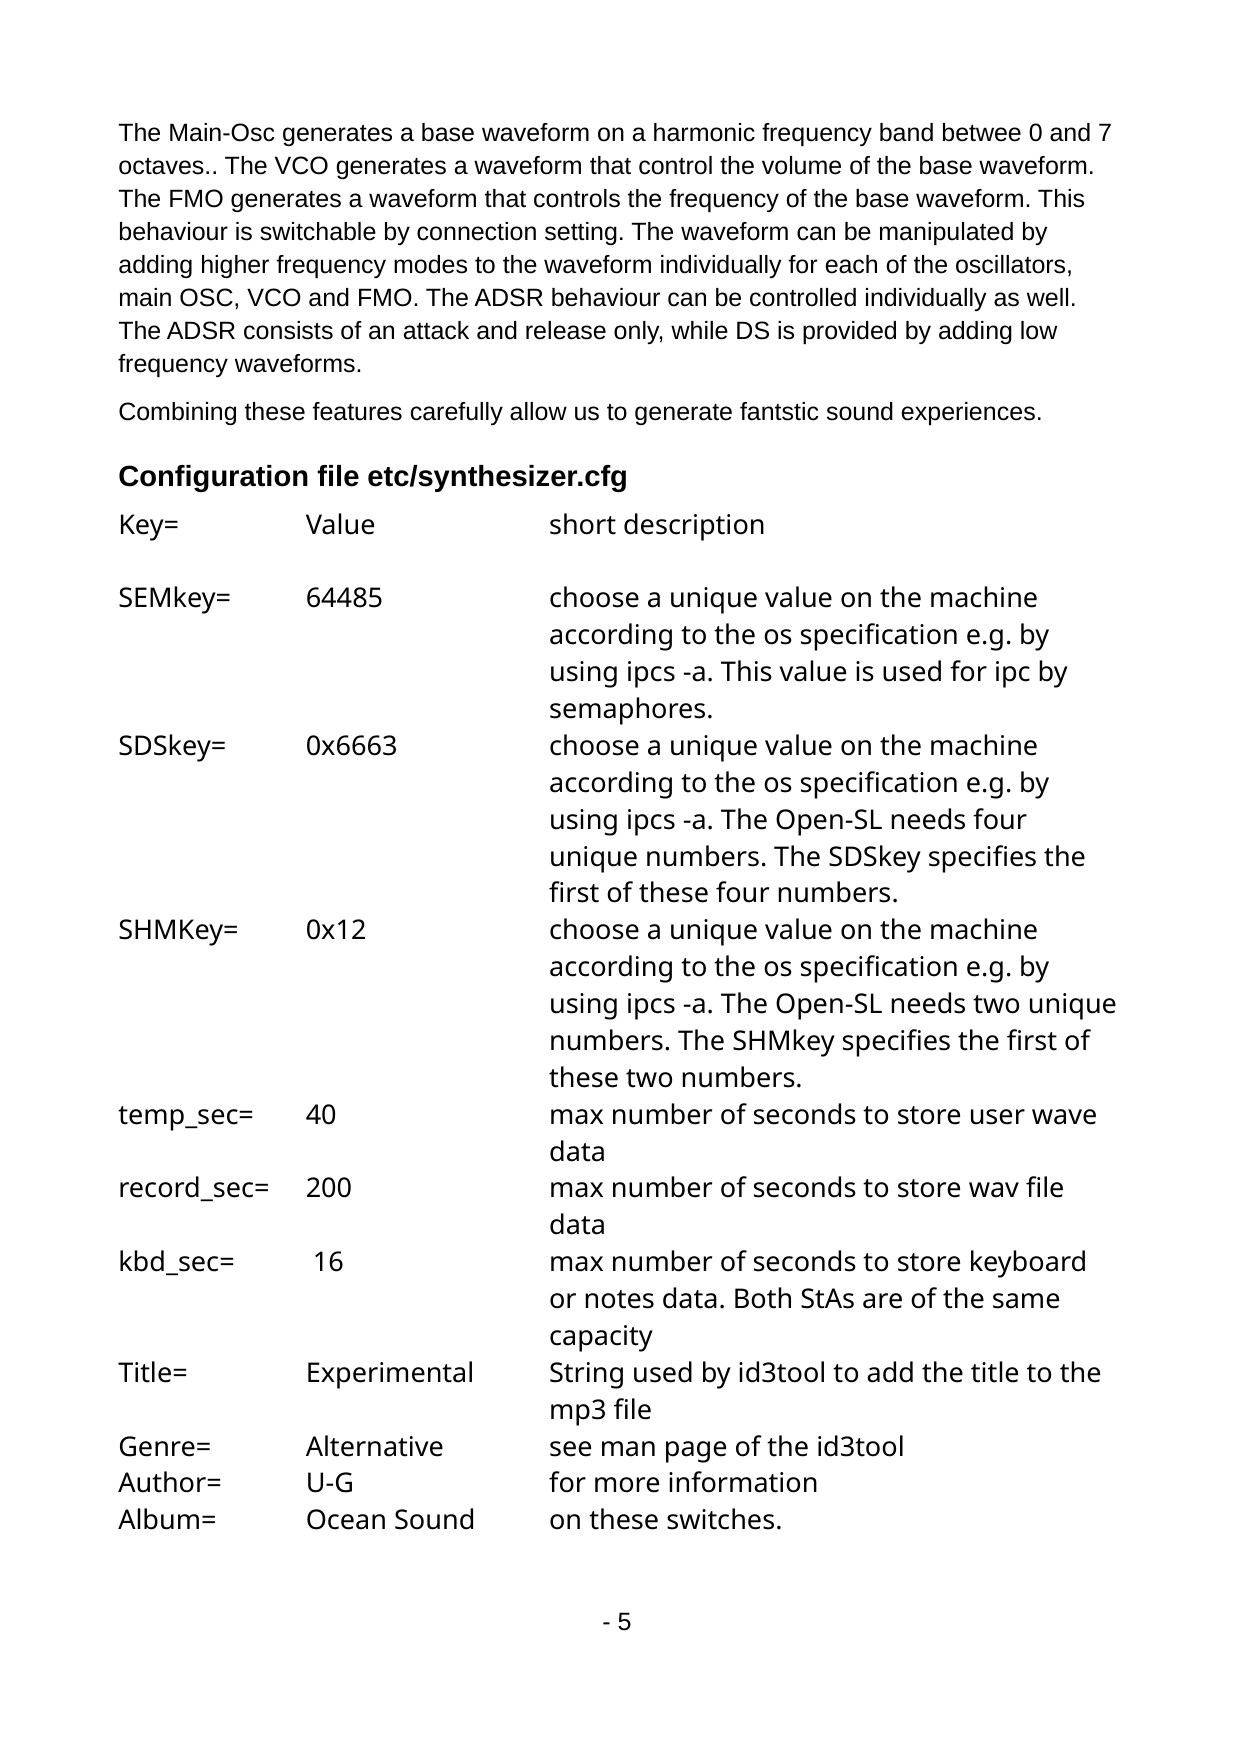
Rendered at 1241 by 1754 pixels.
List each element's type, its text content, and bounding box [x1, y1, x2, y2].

text Combining these features carefully allow us to generate fantstic sound experiences. [118, 397, 1122, 426]
table_cell Alternative [306, 1427, 549, 1464]
table_header Key= [118, 505, 306, 579]
table_cell SEMkey= [118, 579, 306, 726]
table_header Value [306, 505, 549, 579]
table_cell Title= [118, 1353, 306, 1427]
subtitle Configuration file etc/synthesizer.cfg [118, 459, 1122, 493]
table_cell 64485 [306, 579, 549, 726]
table_cell SHMKey= [118, 911, 306, 1095]
table_cell 200 [306, 1169, 549, 1243]
table_cell choose a unique value on the machine according to the os specification e.g. by using ipcs -a. The Open-SL needs two unique numbers. The SHMkey specifies the first of these two numbers. [549, 911, 1121, 1095]
table_cell [549, 1538, 1121, 1574]
table_cell Experimental [306, 1353, 549, 1427]
table_cell max number of seconds to store user wave data [549, 1095, 1121, 1169]
table_cell 0x6663 [306, 726, 549, 911]
table_cell choose a unique value on the machine according to the os specification e.g. by using ipcs -a. This value is used for ipc by semaphores. [549, 579, 1121, 726]
table_cell Genre= [118, 1427, 306, 1464]
table_cell on these switches. [549, 1501, 1121, 1538]
table_cell 40 [306, 1095, 549, 1169]
table_cell record_sec= [118, 1169, 306, 1243]
table_cell SDSkey= [118, 726, 306, 911]
table_cell Author= [118, 1464, 306, 1501]
table_cell [118, 1538, 306, 1574]
table_cell max number of seconds to store wav file data [549, 1169, 1121, 1243]
table_cell kbd_sec= [118, 1243, 306, 1353]
table_cell choose a unique value on the machine according to the os specification e.g. by using ipcs -a. The Open-SL needs four unique numbers. The SDSkey specifies the first of these four numbers. [549, 726, 1121, 911]
table_cell String used by id3tool to add the title to the mp3 file [549, 1353, 1121, 1427]
table_cell for more information [549, 1464, 1121, 1501]
table_cell Ocean Sound [306, 1501, 549, 1538]
table_cell temp_sec= [118, 1095, 306, 1169]
table_header short description [549, 505, 1121, 579]
table_cell see man page of the id3tool [549, 1427, 1121, 1464]
table_cell Album= [118, 1501, 306, 1538]
table_cell max number of seconds to store keyboard or notes data. Both StAs are of the same capacity [549, 1243, 1121, 1353]
text The Main-Osc generates a base waveform on a harmonic frequency band betwee 0 and 7 octaves.. The VCO generates a waveform that control the volume of the base waveform. The FMO generates a waveform that controls the frequency of the base waveform. This behaviour is switchable by connection setting. The waveform can be manipulated by adding higher frequency modes to the waveform individually for each of the oscillators, main OSC, VCO and FMO. The ADSR behaviour can be controlled individually as well. The ADSR consists of an attack and release only, while DS is provided by adding low frequency waveforms. [118, 118, 1122, 378]
table_cell 0x12 [306, 911, 549, 1095]
table_cell 16 [306, 1243, 549, 1353]
table_cell [306, 1538, 549, 1574]
table_cell U-G [306, 1464, 549, 1501]
